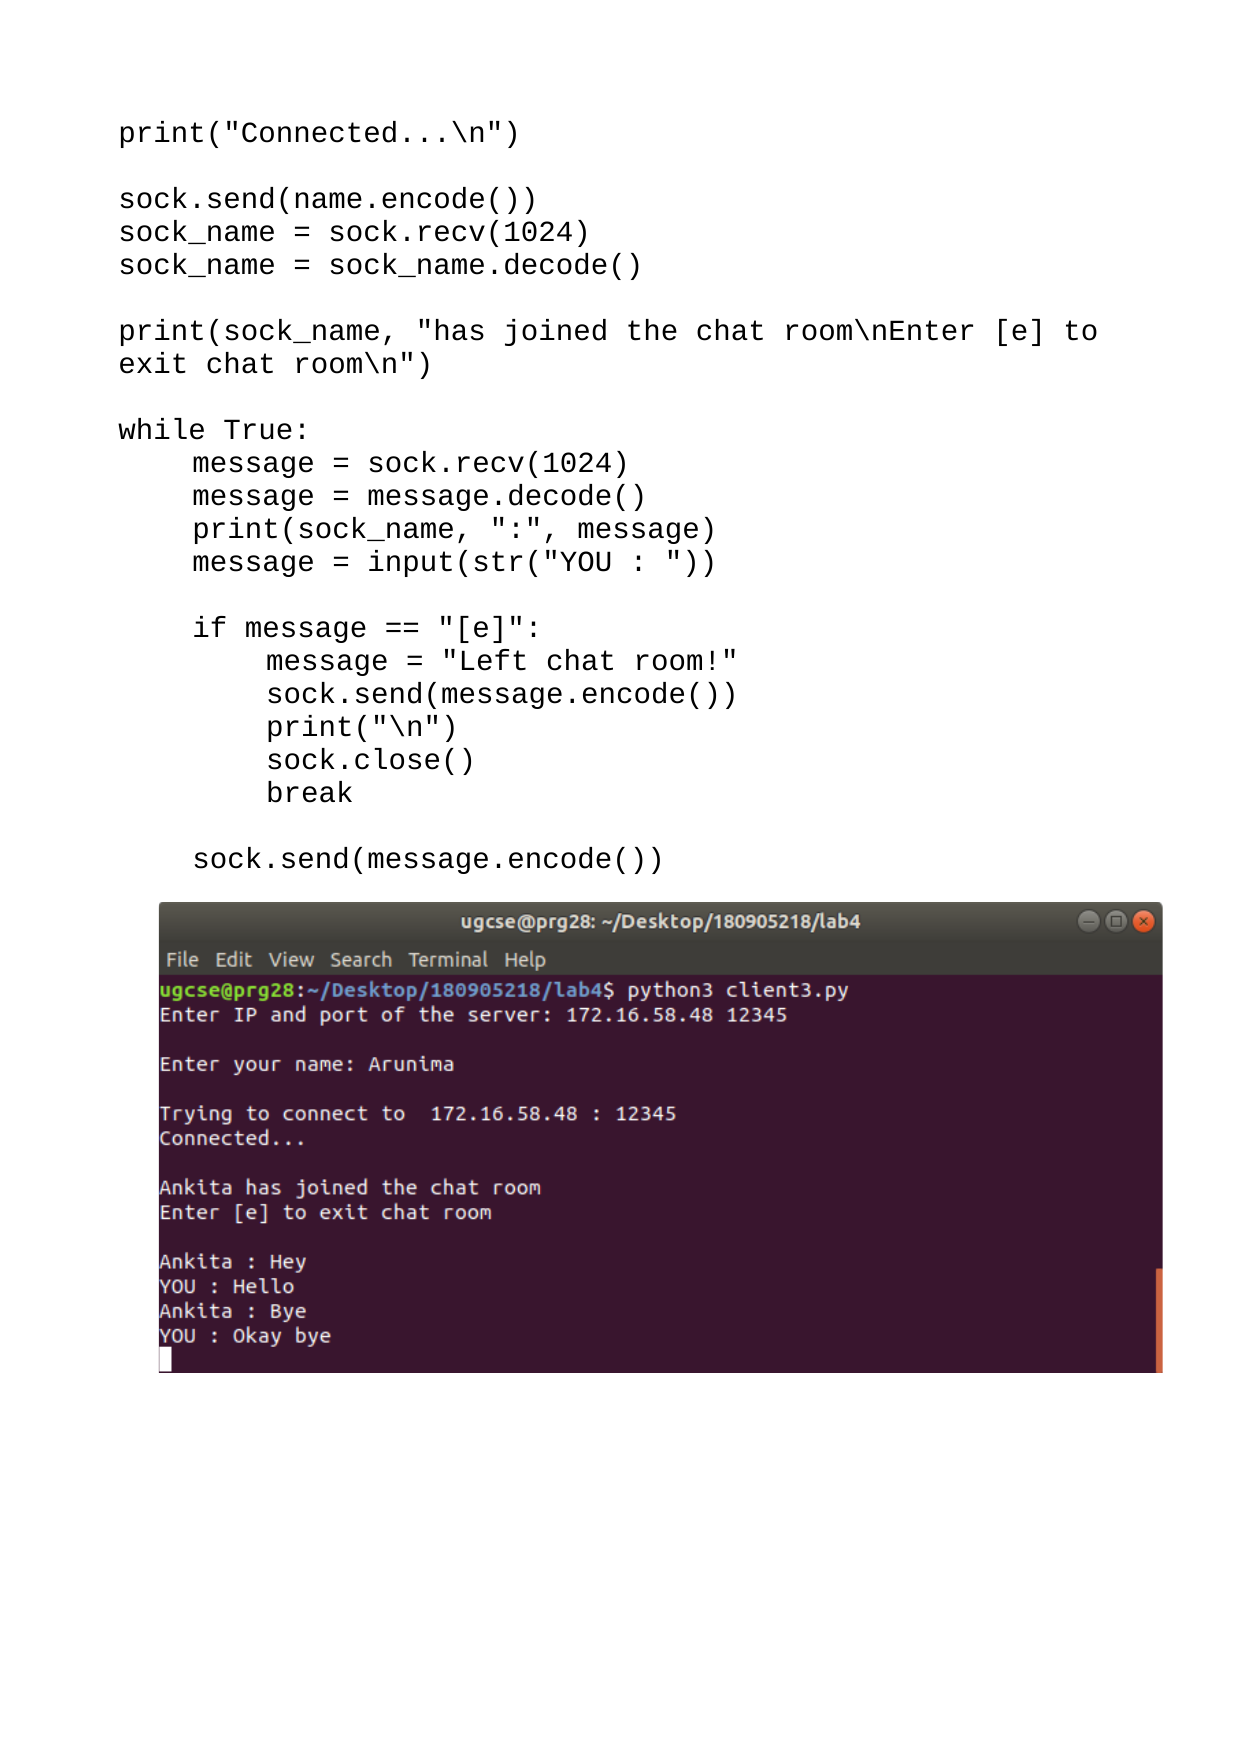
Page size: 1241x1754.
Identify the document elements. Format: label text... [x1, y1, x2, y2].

text print(sock_name, ":", message) [118, 514, 1122, 547]
text message = "Left chat room!" [118, 646, 1122, 679]
text while True: [118, 415, 1122, 448]
text if message == "[e]": [118, 613, 1122, 646]
text sock_name = sock_name.decode() [118, 250, 1122, 283]
text sock.send(name.encode()) [118, 184, 1122, 217]
text sock.send(message.encode()) [118, 679, 1122, 712]
text message = sock.recv(1024) [118, 448, 1122, 481]
text print(sock_name, "has joined the chat room\nEnter [e] to exit chat room\n") [118, 316, 1122, 382]
picture [158, 902, 1163, 1373]
text print("\n") [118, 712, 1122, 746]
text message = input(str("YOU : ")) [118, 547, 1122, 580]
text message = message.decode() [118, 481, 1122, 514]
text sock.close() [118, 746, 1122, 778]
text sock_name = sock.recv(1024) [118, 217, 1122, 250]
text print("Connected...\n") [118, 118, 1122, 151]
text sock.send(message.encode()) [118, 844, 1122, 878]
text break [118, 778, 1122, 812]
